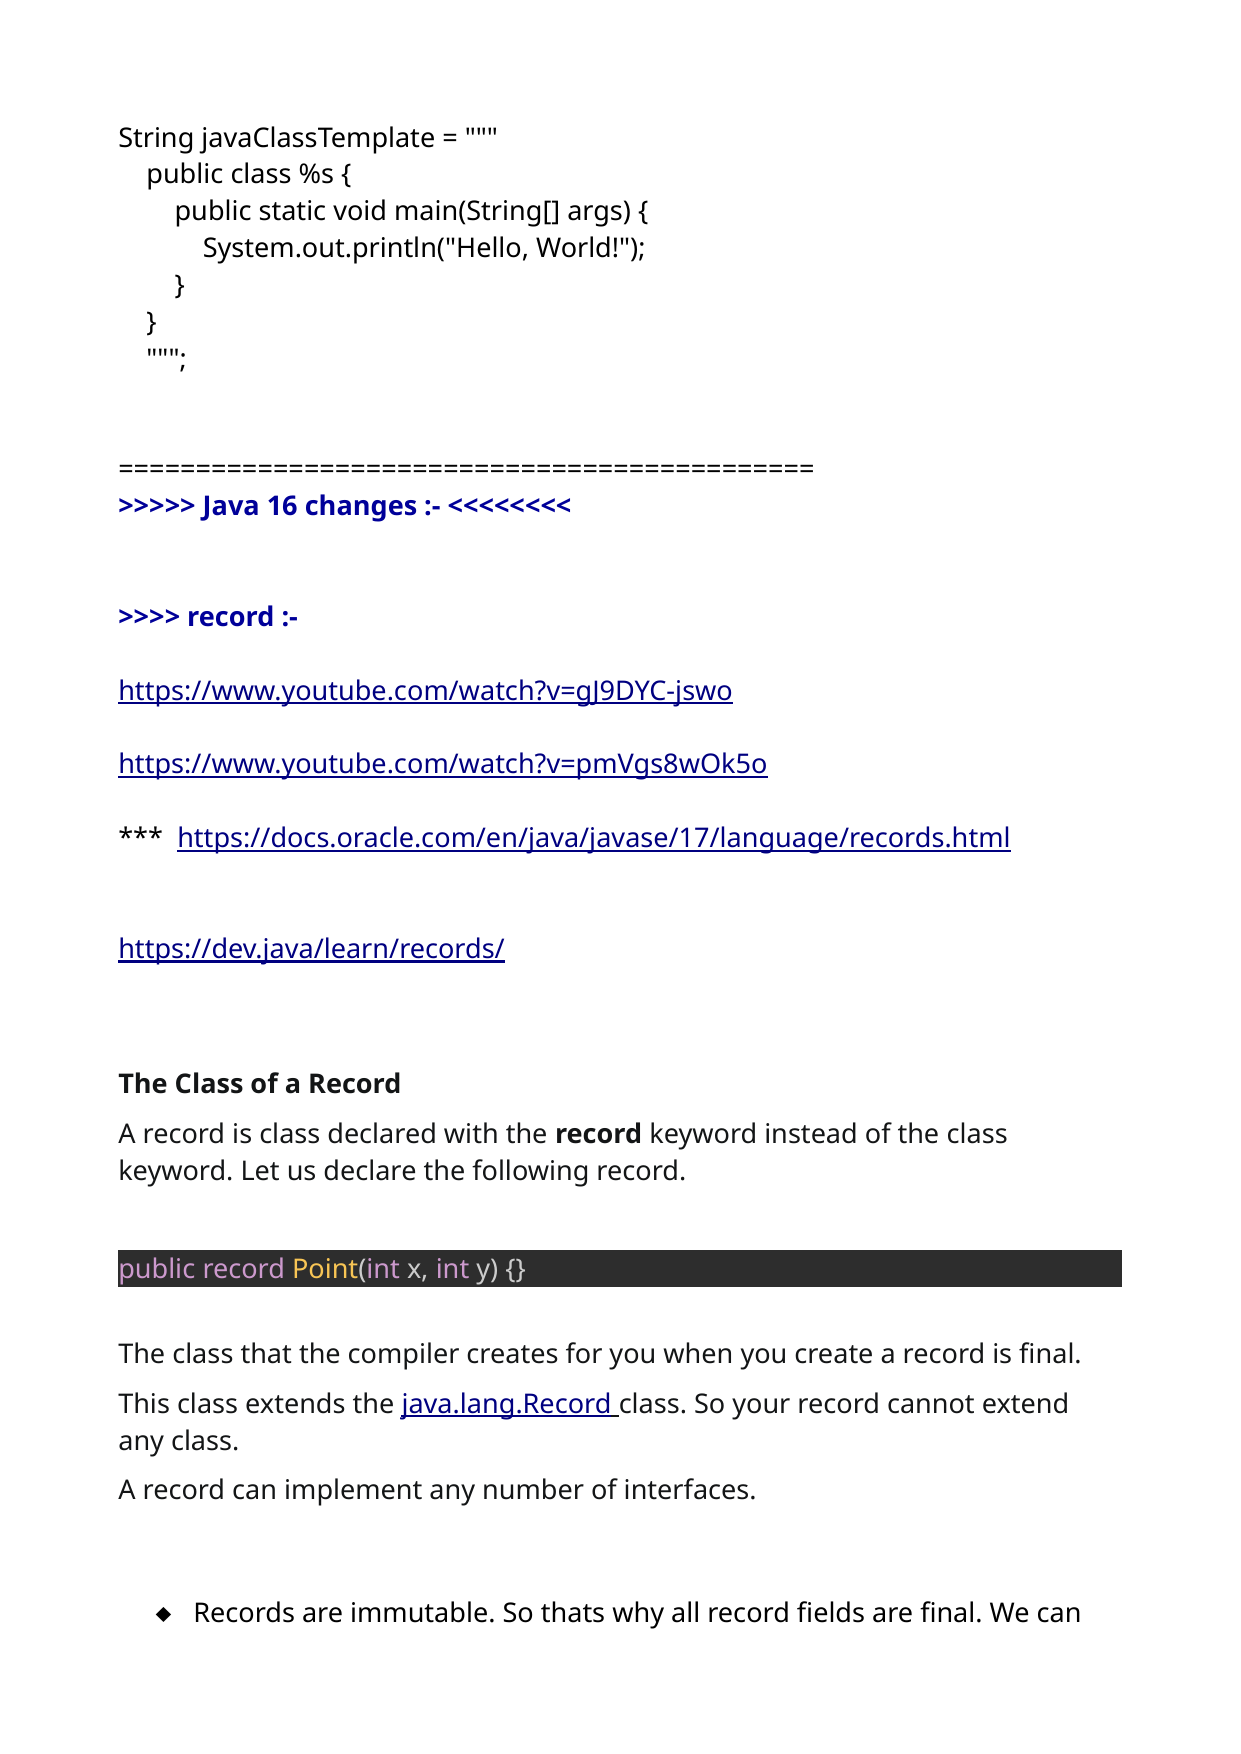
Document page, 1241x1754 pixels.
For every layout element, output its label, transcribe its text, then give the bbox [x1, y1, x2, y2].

text https://dev.java/learn/records/ [118, 929, 1122, 966]
text public class %s { [118, 155, 1122, 192]
text The class that the compiler creates for you when you create a record is final. [118, 1335, 1122, 1372]
text """; [118, 339, 1122, 376]
text String javaClassTemplate = """ [118, 118, 1122, 155]
text public static void main(String[] args) { [118, 192, 1122, 229]
text https://www.youtube.com/watch?v=gJ9DYC-jswo [118, 671, 1122, 708]
text *** https://docs.oracle.com/en/java/javase/17/language/records.html [118, 819, 1122, 856]
text } [118, 302, 1122, 339]
text public record Point(int x, int y) {} [118, 1250, 1122, 1287]
text } [118, 266, 1122, 302]
text A record is class declared with the record keyword instead of the class keyword. Let us declare the following record. [118, 1114, 1122, 1188]
text A record can implement any number of interfaces. [118, 1470, 1122, 1507]
text System.out.println("Hello, World!"); [118, 229, 1122, 266]
text >>>> record :- [118, 597, 1122, 634]
text https://www.youtube.com/watch?v=pmVgs8wOk5o [118, 745, 1122, 782]
list Records are immutable. So thats why all record fields are final. We can [156, 1593, 1122, 1630]
subtitle The Class of a Record [118, 1065, 1122, 1102]
text This class extends the java.lang.Record class. So your record cannot extend any class. [118, 1384, 1122, 1458]
text ============================================= [118, 450, 1122, 487]
text >>>>> Java 16 changes :- <<<<<<<< [118, 487, 1122, 524]
